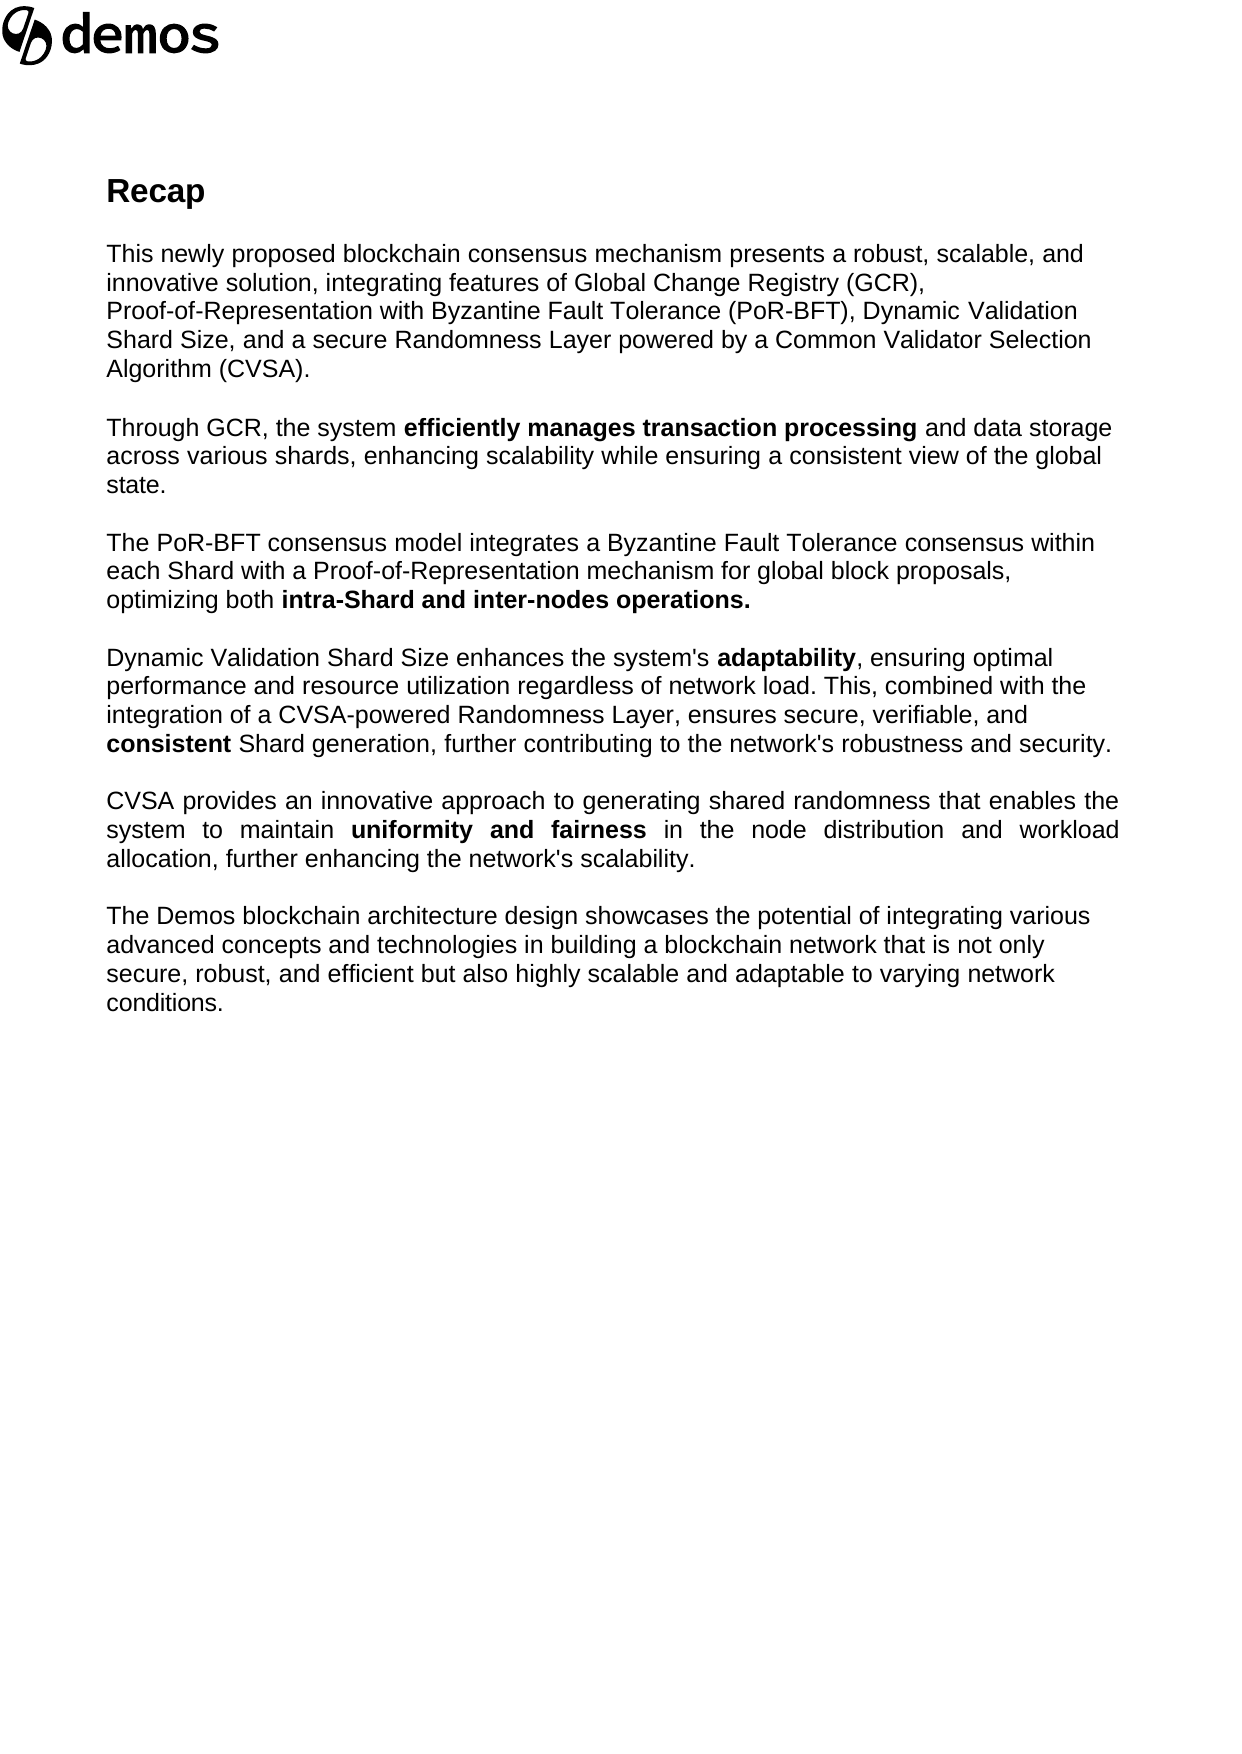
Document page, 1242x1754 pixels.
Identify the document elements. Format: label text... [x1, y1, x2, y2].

text The Demos blockchain architecture design showcases the potential of integrating various advanced concepts and technologies in building a blockchain network that is not only secure, robust, and efficient but also highly scalable and adaptable to varying network conditions. [106, 901, 1114, 1016]
text Dynamic Validation Shard Size enhances the system's adaptability, ensuring optimal performance and resource utilization regardless of network load. This, combined with the integration of a CVSA-powered Randomness Layer, ensures secure, verifiable, and consistent Shard generation, further contributing to the network's robustness and security. [106, 642, 1114, 757]
subtitle Recap [106, 171, 1146, 209]
text CVSA provides an innovative approach to generating shared randomness that enables the system to maintain uniformity and fairness in the node distribution and workload allocation, further enhancing the network's scalability. [106, 786, 1119, 872]
text This newly proposed blockchain consensus mechanism presents a robust, scalable, and innovative solution, integrating features of Global Change Registry (GCR), [106, 239, 1114, 296]
text Through GCR, the system efficiently manages transaction processing and data storage across various shards, enhancing scalability while ensuring a consistent view of the global state. [106, 412, 1114, 499]
text The PoR-BFT consensus model integrates a Byzantine Fault Tolerance consensus within each Shard with a Proof-of-Representation mechanism for global block proposals, optimizing both intra-Shard and inter-nodes operations. [106, 527, 1114, 614]
text Proof-of-Representation with Byzantine Fault Tolerance (PoR-BFT), Dynamic Validation Shard Size, and a secure Randomness Layer powered by a Common Validator Selection Algorithm (CVSA). [106, 296, 1114, 383]
